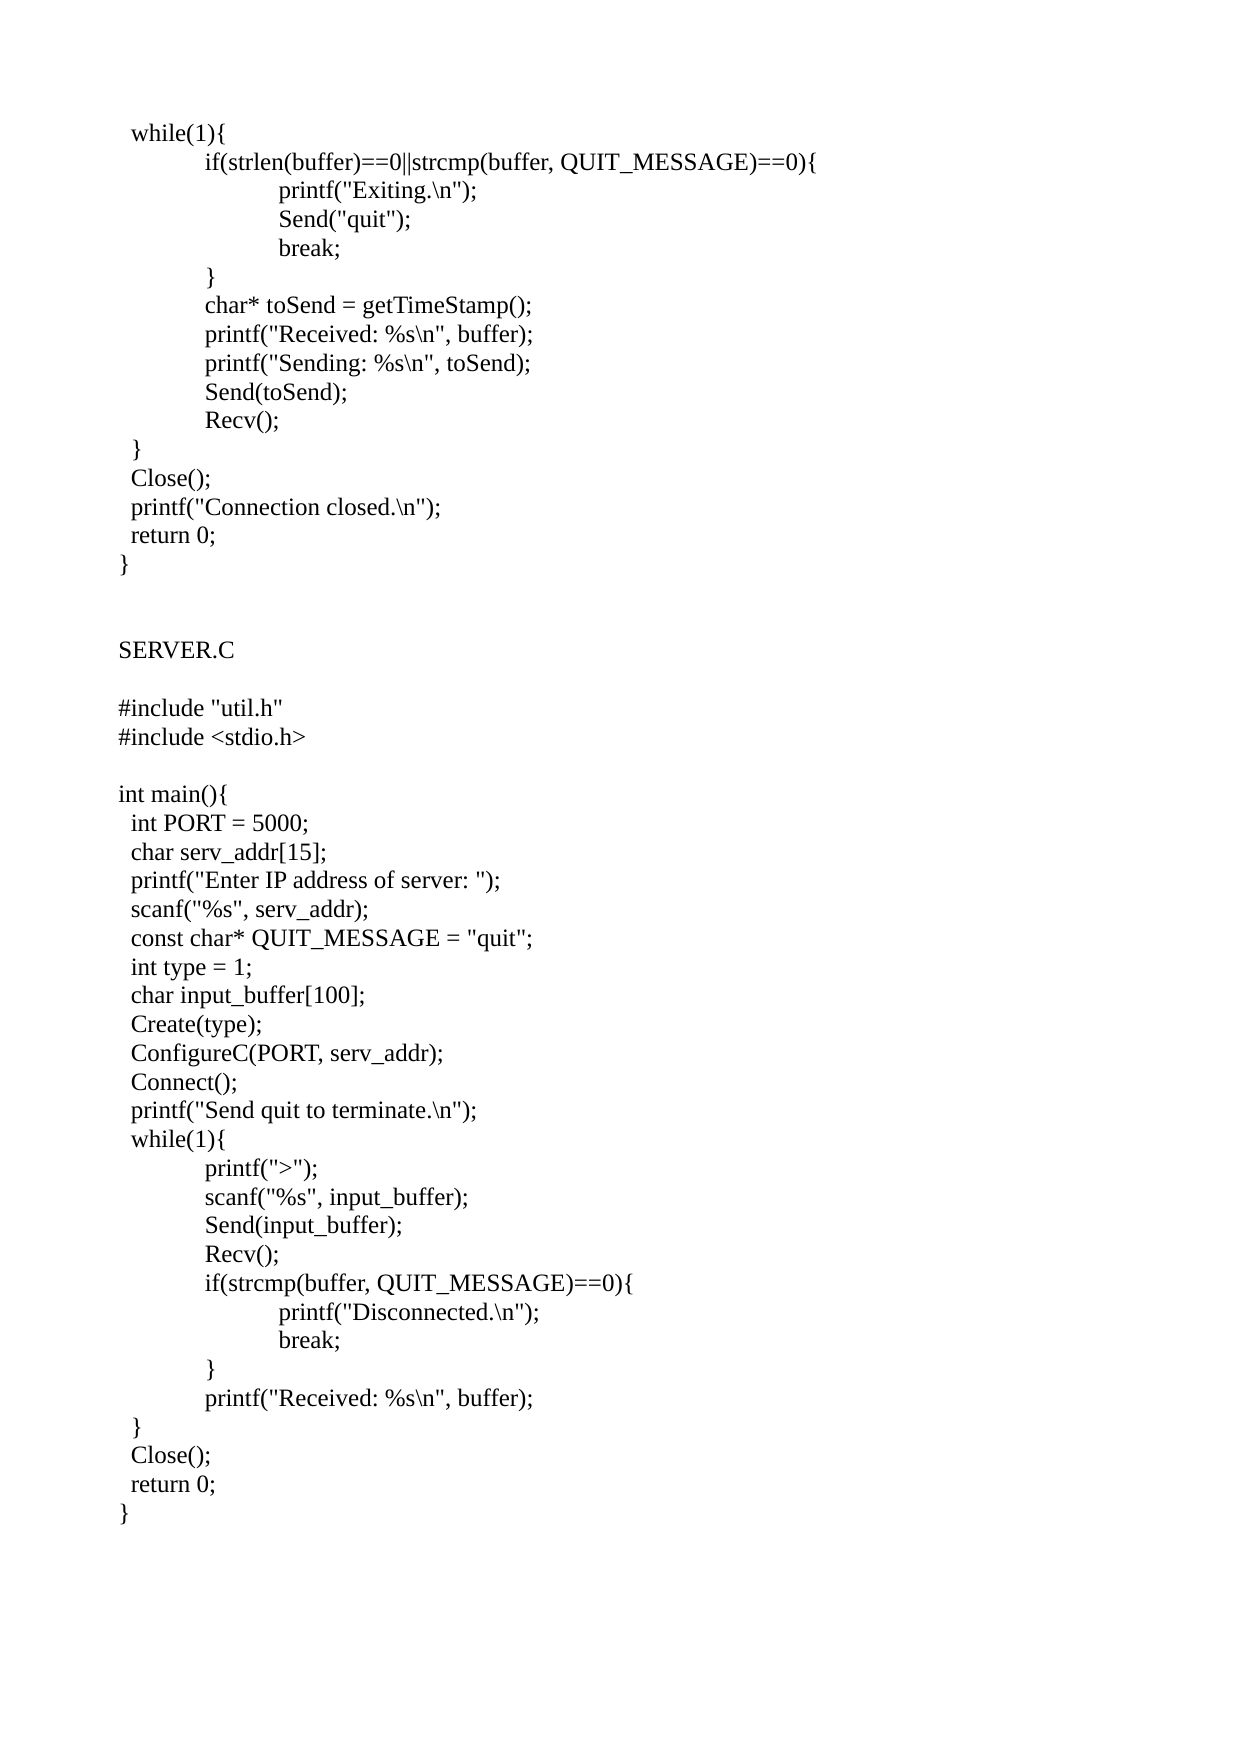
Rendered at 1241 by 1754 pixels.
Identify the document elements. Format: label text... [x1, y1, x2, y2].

text Close(); [118, 463, 1122, 492]
text printf("Disconnected.\n"); [118, 1297, 1122, 1326]
text #include <stdio.h> [118, 722, 1122, 751]
text if(strcmp(buffer, QUIT_MESSAGE)==0){ [118, 1268, 1122, 1297]
text Create(type); [118, 1009, 1122, 1038]
text scanf("%s", input_buffer); [118, 1182, 1122, 1211]
text char input_buffer[100]; [118, 981, 1122, 1009]
text char* toSend = getTimeStamp(); [118, 291, 1122, 319]
text Connect(); [118, 1067, 1122, 1096]
text const char* QUIT_MESSAGE = "quit"; [118, 923, 1122, 952]
text SERVER.C [118, 636, 1122, 664]
text Send(input_buffer); [118, 1211, 1122, 1239]
text ConfigureC(PORT, serv_addr); [118, 1038, 1122, 1067]
text Recv(); [118, 406, 1122, 434]
text } [118, 1412, 1122, 1441]
text printf("Exiting.\n"); [118, 176, 1122, 204]
text if(strlen(buffer)==0||strcmp(buffer, QUIT_MESSAGE)==0){ [118, 147, 1122, 176]
text } [118, 434, 1122, 463]
text Send("quit"); [118, 204, 1122, 233]
text printf("Sending: %s\n", toSend); [118, 348, 1122, 377]
text } [118, 262, 1122, 291]
text printf("Connection closed.\n"); [118, 492, 1122, 521]
text break; [118, 233, 1122, 262]
text } [118, 1498, 1122, 1527]
text break; [118, 1326, 1122, 1354]
text printf(">"); [118, 1153, 1122, 1182]
text printf("Enter IP address of server: "); [118, 866, 1122, 894]
text int PORT = 5000; [118, 808, 1122, 837]
text char serv_addr[15]; [118, 837, 1122, 866]
text Send(toSend); [118, 377, 1122, 406]
text } [118, 1354, 1122, 1383]
text scanf("%s", serv_addr); [118, 894, 1122, 923]
text return 0; [118, 1469, 1122, 1498]
text Close(); [118, 1441, 1122, 1469]
text } [118, 549, 1122, 578]
text while(1){ [118, 1124, 1122, 1153]
text return 0; [118, 521, 1122, 549]
text printf("Send quit to terminate.\n"); [118, 1096, 1122, 1124]
text int main(){ [118, 779, 1122, 808]
text #include "util.h" [118, 693, 1122, 722]
text while(1){ [118, 118, 1122, 147]
text int type = 1; [118, 952, 1122, 981]
text Recv(); [118, 1239, 1122, 1268]
text printf("Received: %s\n", buffer); [118, 319, 1122, 348]
text printf("Received: %s\n", buffer); [118, 1383, 1122, 1412]
